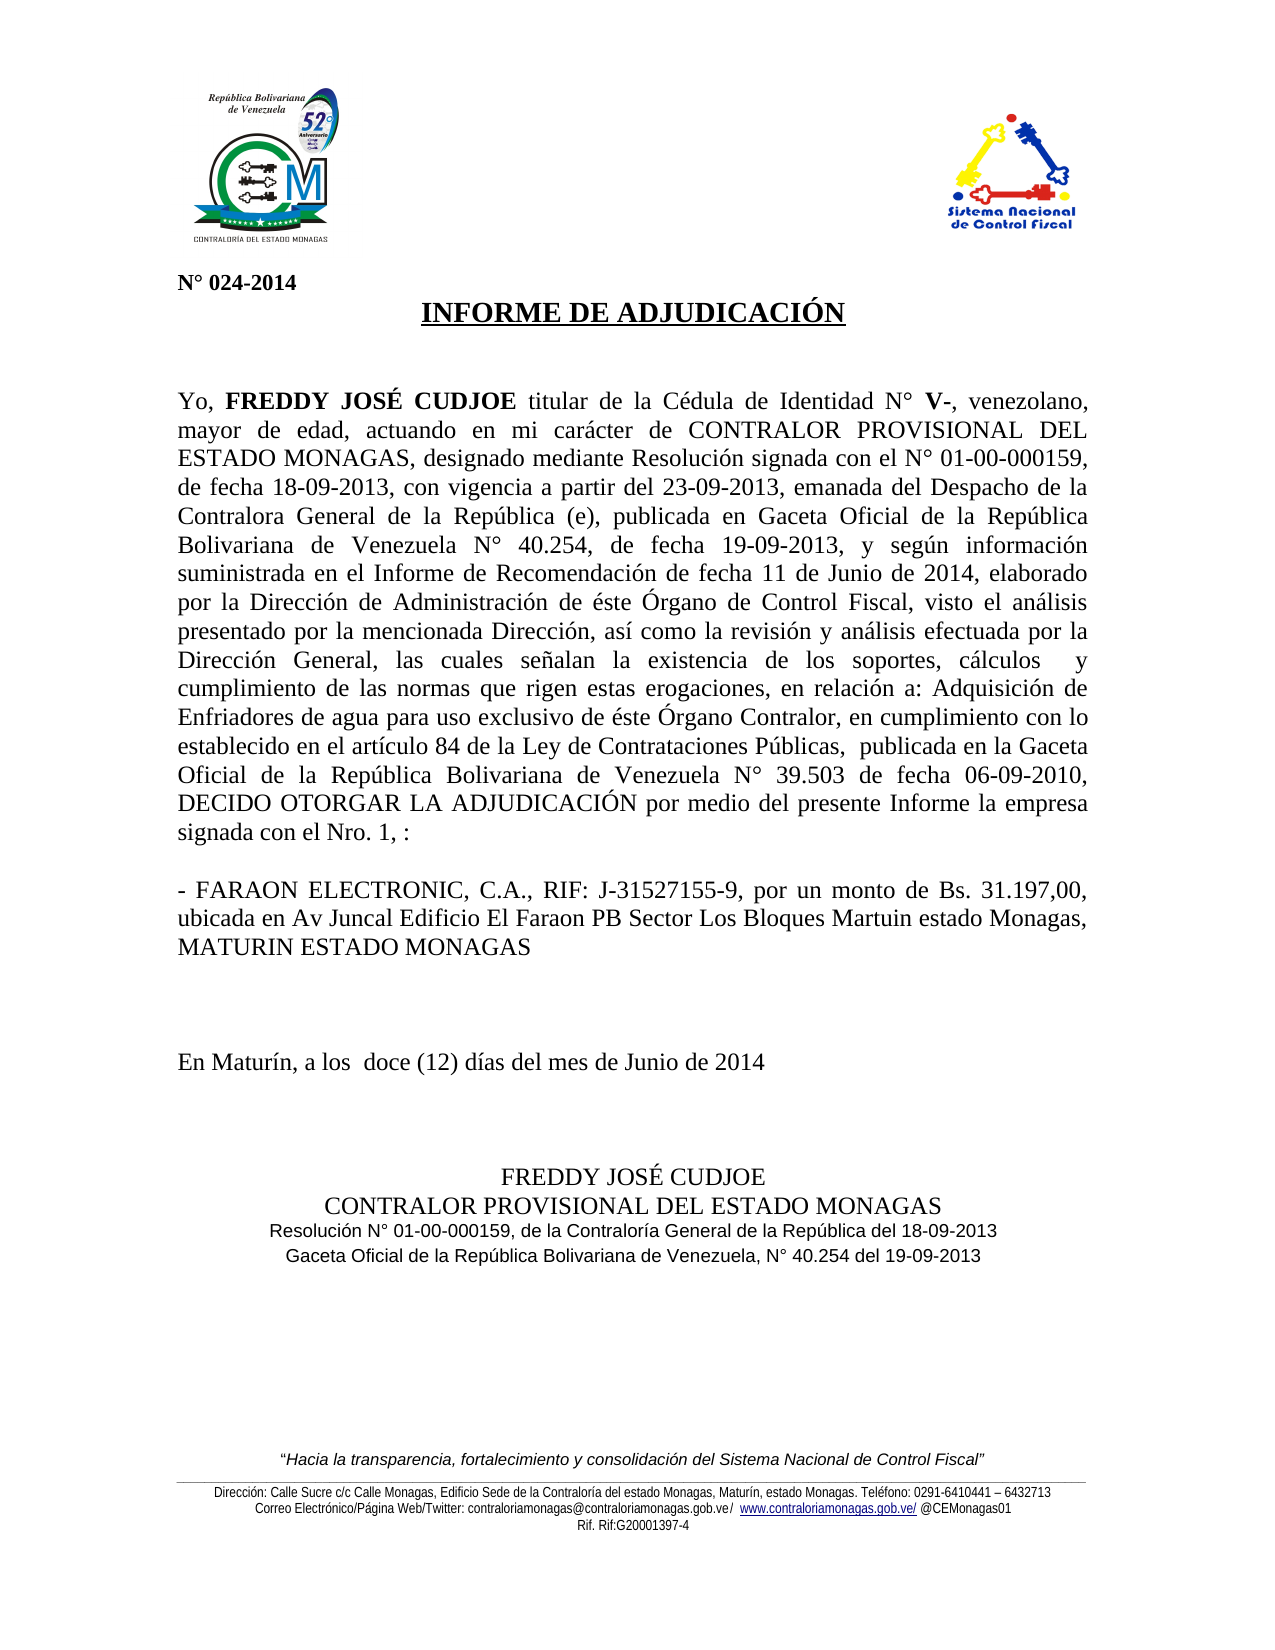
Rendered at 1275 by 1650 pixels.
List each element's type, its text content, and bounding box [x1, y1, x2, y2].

text INFORME DE ADJUDICACIÓN [177, 295, 1089, 328]
text Gaceta Oficial de la República Bolivariana de Venezuela, N° 40.254 del 19-09-2013 [177, 1241, 1089, 1266]
text CONTRALOR PROVISIONAL DEL ESTADO MONAGAS [177, 1191, 1089, 1220]
text N° 024-2014 [177, 269, 1089, 295]
picture [941, 107, 1088, 235]
text En Maturín, a los doce (12) días del mes de Junio de 2014 [177, 1047, 1089, 1076]
picture [169, 72, 363, 258]
text FREDDY JOSÉ CUDJOE [177, 1162, 1089, 1191]
text - FARAON ELECTRONIC, C.A., RIF: J-31527155-9, por un monto de Bs. 31.197,00, ubicada en Av Juncal Edificio El Faraon PB Sector Los Bloques Martuin estado Monagas, MATURIN ESTADO MONAGAS [177, 875, 1089, 1018]
text Yo, FREDDY JOSÉ CUDJOE titular de la Cédula de Identidad N° V-, venezolano, mayor de edad, actuando en mi carácter de CONTRALOR PROVISIONAL DEL ESTADO MONAGAS, designado mediante Resolución signada con el N° 01-00-000159, de fecha 18-09-2013, con vigencia a partir del 23-09-2013, emanada del Despacho de la Contralora General de la República (e), publicada en Gaceta Oficial de la República Bolivariana de Venezuela N° 40.254, de fecha 19-09-2013, y según información suministrada en el Informe de Recomendación de fecha 11 de Junio de 2014, elaborado por la Dirección de Administración de éste Órgano de Control Fiscal, visto el análisis presentado por la mencionada Dirección, así como la revisión y análisis efectuada por la Dirección General, las cuales señalan la existencia de los soportes, cálculos y cumplimiento de las normas que rigen estas erogaciones, en relación a: Adquisición de Enfriadores de agua para uso exclusivo de éste Órgano Contralor, en cumplimiento con lo establecido en el artículo 84 de la Ley de Contrataciones Públicas, publicada en la Gaceta Oficial de la República Bolivariana de Venezuela N° 39.503 de fecha 06-09-2010, DECIDO OTORGAR LA ADJUDICACIÓN por medio del presente Informe la empresa signada con el Nro. 1, : [177, 386, 1089, 846]
text Resolución N° 01-00-000159, de la Contraloría General de la República del 18-09-2013 [177, 1220, 1089, 1241]
